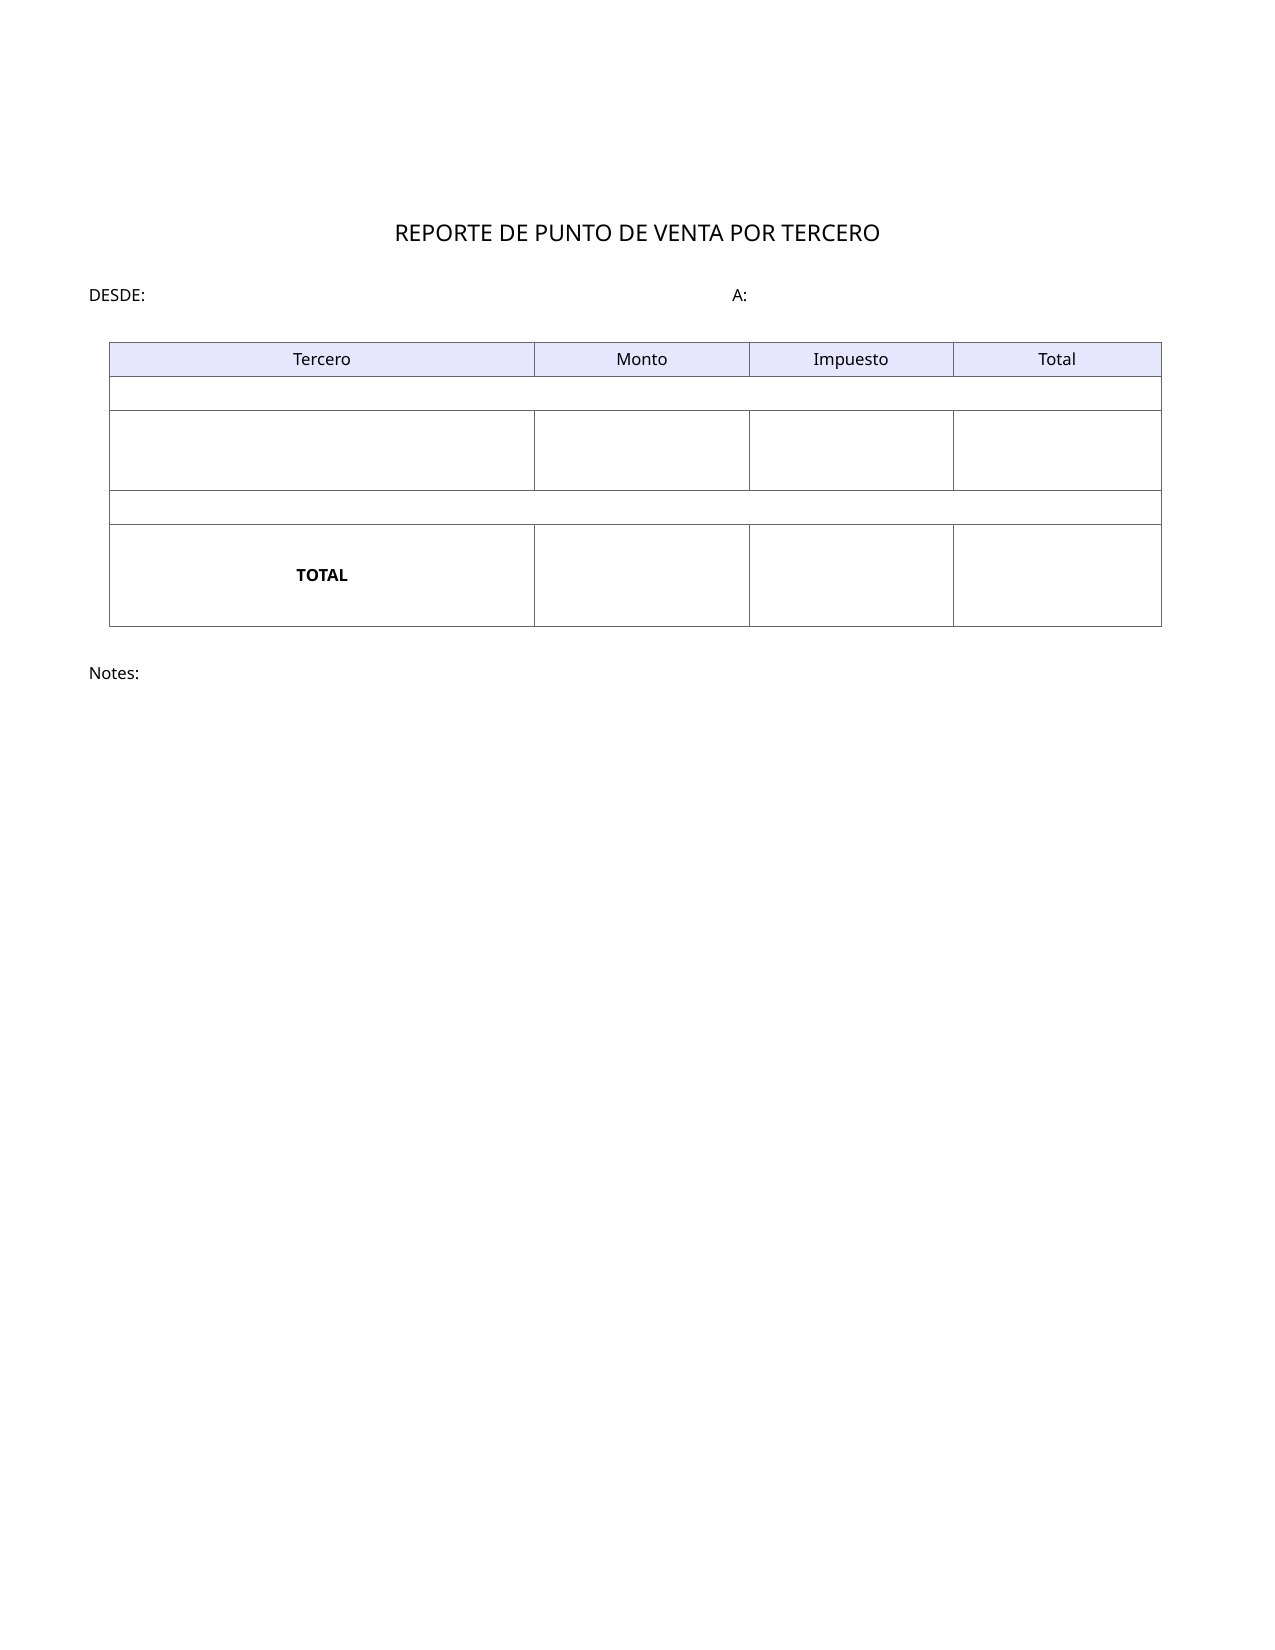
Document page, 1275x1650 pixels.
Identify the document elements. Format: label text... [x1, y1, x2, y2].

table_cell <formatLang(party.tax_amount, user.language, currency=party.currency)> [750, 411, 953, 490]
table_cell <formatLang(party.untaxed_amount, user.language, currency=party.currency)> [535, 411, 749, 490]
table_cell <for each="party in objects"> [110, 377, 1161, 410]
table_cell </for> [110, 491, 1161, 524]
table_header Tercero [110, 343, 534, 376]
table_cell <formatLang(data['sum_tax_amount'], user.language, currency=company.currency)> [750, 525, 953, 626]
table_header Monto [535, 343, 749, 376]
table_cell <formatLang(data['sum_untaxed_amount'], user.language, currency=company.currency)> [535, 525, 749, 626]
table_cell TOTAL [110, 525, 534, 626]
table_cell <formatLang(party.total_amount, user.language, currency=party.currency)> [954, 411, 1161, 490]
table_cell <party.name> [110, 411, 534, 490]
text Notes: [88, 662, 1186, 684]
table_header Impuesto [750, 343, 953, 376]
table_header Total [954, 343, 1161, 376]
table_cell <formatLang(data['sum_total_amount'], user.language, currency=company.currency)> [954, 525, 1161, 626]
text DESDE: <formatLang(data['start_date'], user.language, date=True) if data['start_date'] else ''> A: <formatLang(data['end_date'], user.language, date=True) if data['end_date'] else ''> [88, 284, 1186, 329]
subtitle REPORTE DE PUNTO DE VENTA POR TERCERO [88, 217, 1186, 248]
